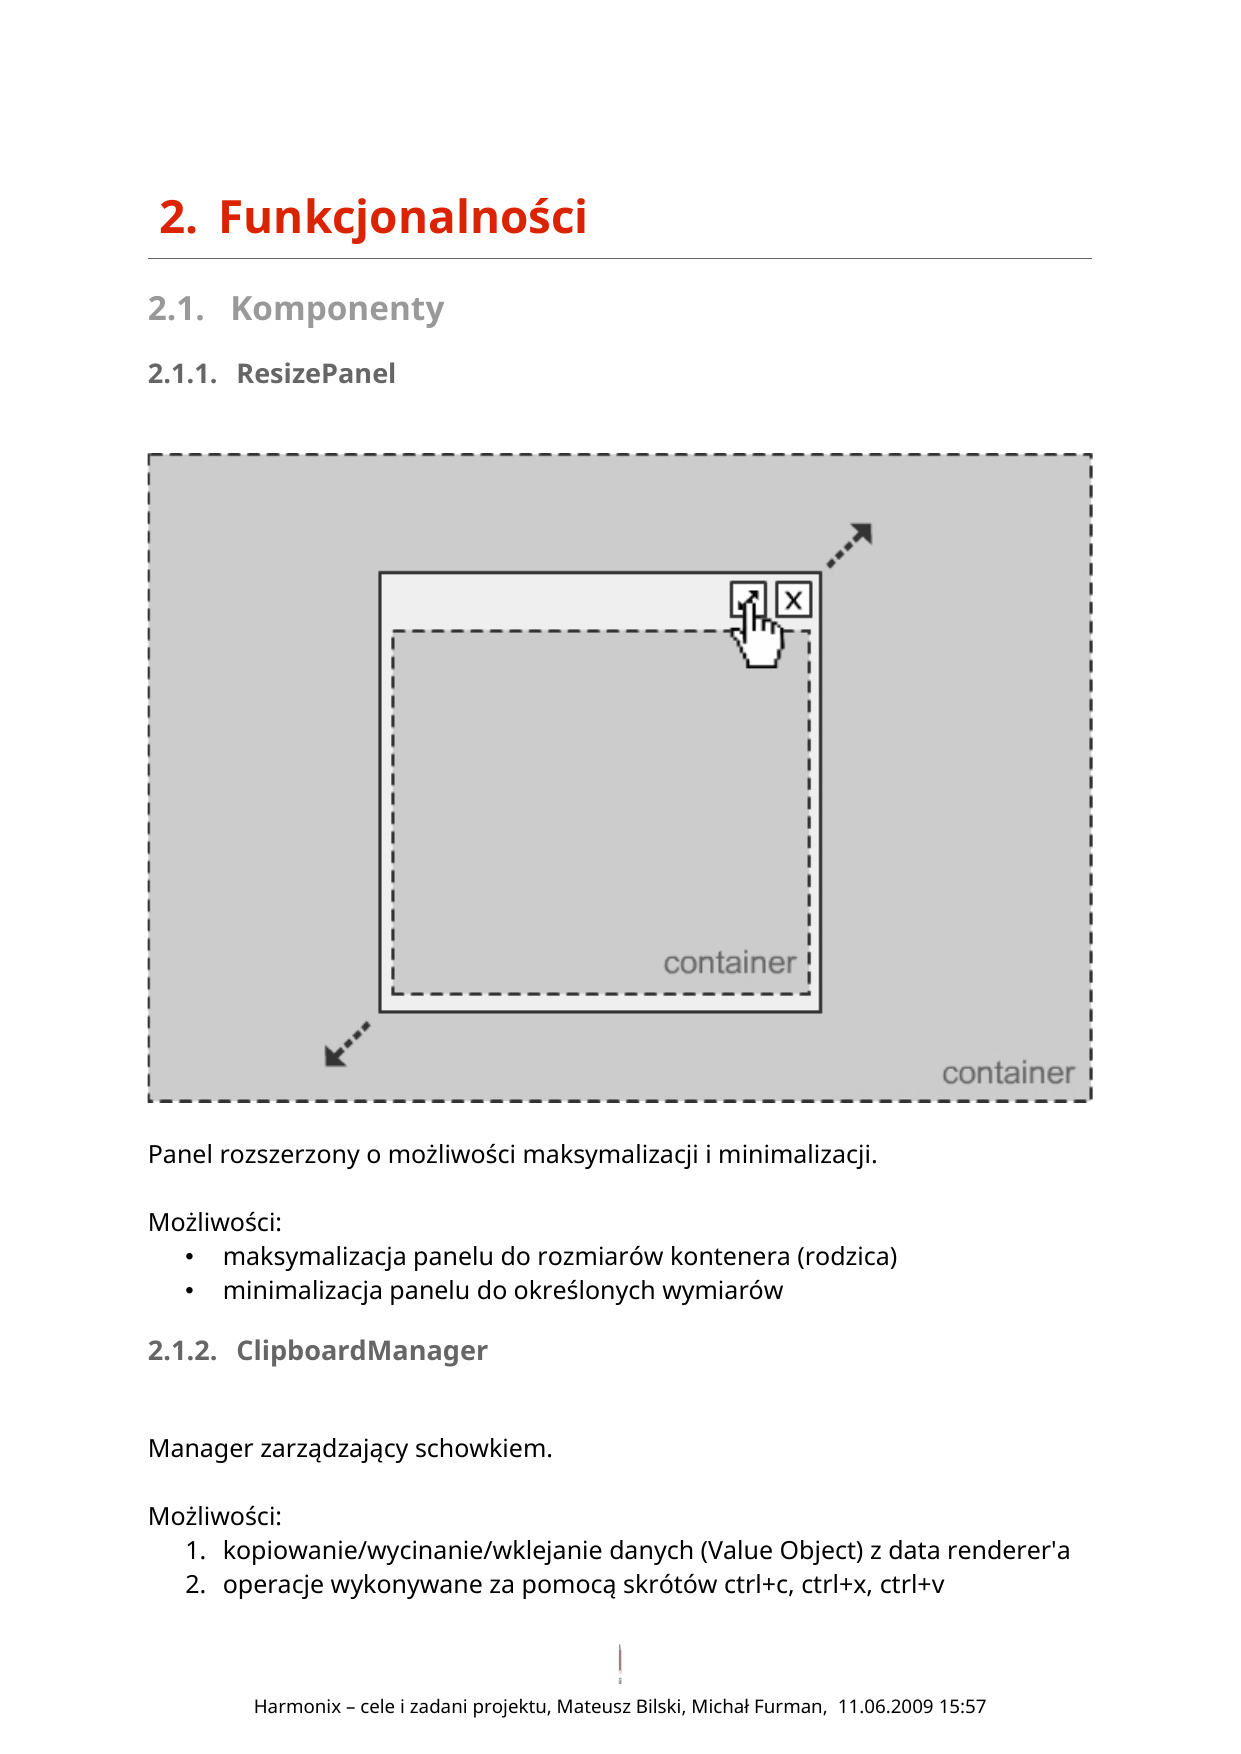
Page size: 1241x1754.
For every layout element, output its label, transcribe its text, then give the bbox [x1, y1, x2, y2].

subtitle ResizePanel [148, 355, 1092, 392]
picture [147, 453, 1093, 1103]
list maksymalizacja panelu do rozmiarów kontenera (rodzica) [185, 1239, 1092, 1273]
text Manager zarządzający schowkiem. [148, 1431, 1092, 1465]
list operacje wykonywane za pomocą skrótów ctrl+c, ctrl+x, ctrl+v [185, 1567, 1092, 1601]
list kopiowanie/wycinanie/wklejanie danych (Value Object) z data renderer'a [185, 1533, 1092, 1567]
subtitle Funkcjonalności [148, 173, 1092, 258]
subtitle ClipboardManager [148, 1332, 1092, 1369]
text Możliwości: [148, 1205, 1092, 1239]
picture [618, 1643, 622, 1685]
text Możliwości: [148, 1499, 1092, 1533]
list minimalizacja panelu do określonych wymiarów [185, 1273, 1092, 1307]
text Panel rozszerzony o możliwości maksymalizacji i minimalizacji. [148, 1137, 1092, 1171]
subtitle Komponenty [148, 284, 1092, 330]
